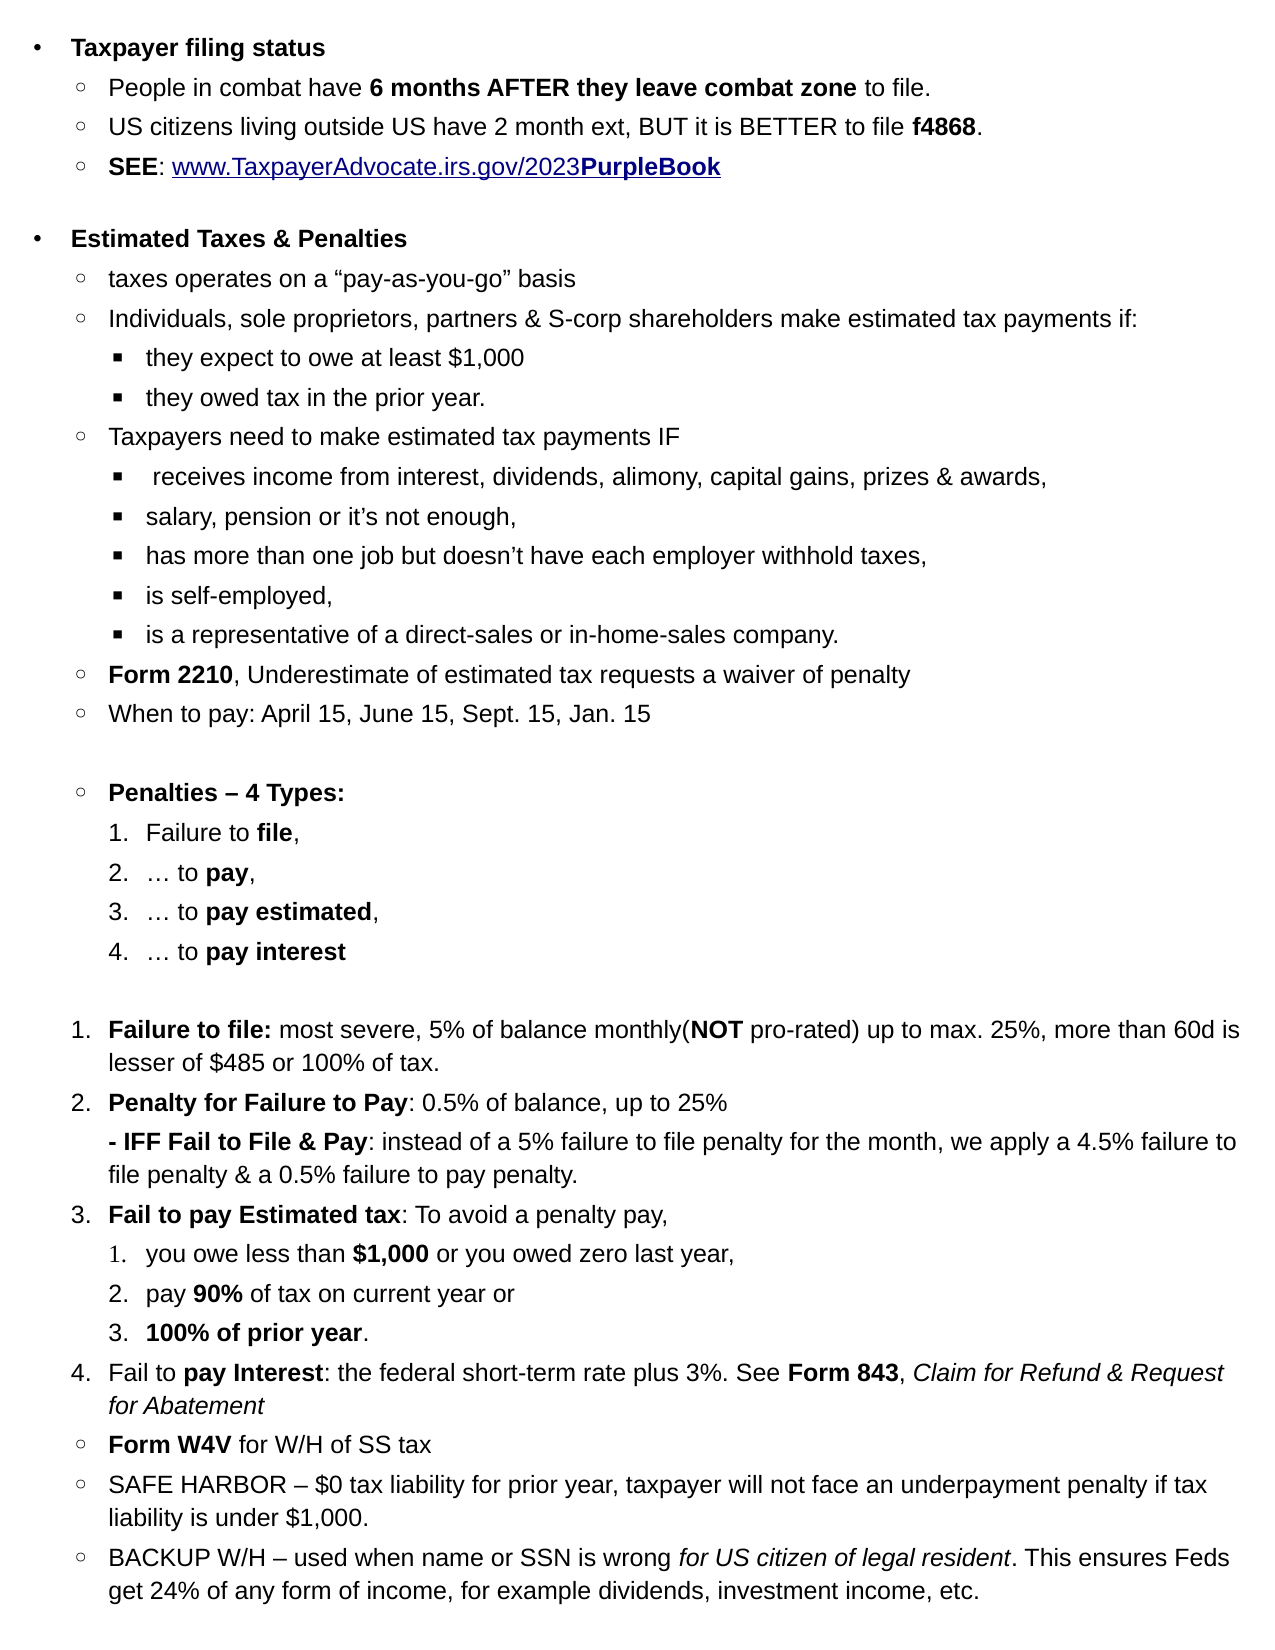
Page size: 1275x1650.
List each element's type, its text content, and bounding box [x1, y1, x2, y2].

list Individuals, sole proprietors, partners & S-corp shareholders make estimated tax payments if: [71, 303, 1242, 332]
list is a representative of a direct-sales or in-home-sales company. [108, 620, 1242, 649]
list Failure to file, [108, 818, 1242, 847]
list Penalty for Failure to Pay: 0.5% of balance, up to 25% [71, 1088, 1242, 1117]
list BACKUP W/H – used when name or SSN is wrong for US citizen of legal resident. This ensures Feds get 24% of any form of income, for example dividends, investment income, etc. [71, 1543, 1242, 1604]
list Estimated Taxes & Penalties [33, 224, 1242, 253]
list salary, pension or it’s not enough, [108, 501, 1242, 530]
list Failure to file: most severe, 5% of balance monthly(NOT pro-rated) up to max. 25%, more than 60d is lesser of $485 or 100% of tax. [71, 1015, 1242, 1077]
list Taxpayers need to make estimated tax payments IF [71, 422, 1242, 451]
list … to pay, [108, 857, 1242, 886]
list taxes operates on a “pay-as-you-go” basis [71, 264, 1242, 293]
list Taxpayer filing status [33, 33, 1242, 62]
list 100% of prior year. [108, 1318, 1242, 1347]
list - IFF Fail to File & Pay: instead of a 5% failure to file penalty for the month, we apply a 4.5% failure to file penalty & a 0.5% failure to pay penalty. [71, 1127, 1242, 1189]
list SAFE HARBOR – $0 tax liability for prior year, taxpayer will not face an underpayment penalty if tax liability is under $1,000. [71, 1470, 1242, 1532]
list … to pay estimated, [108, 897, 1242, 926]
list People in combat have 6 months AFTER they leave combat zone to file. [71, 73, 1242, 101]
list they expect to owe at least $1,000 [108, 343, 1242, 372]
list Fail to pay Estimated tax: To avoid a penalty pay, [71, 1200, 1242, 1229]
list receives income from interest, dividends, alimony, capital gains, prizes & awards, [108, 462, 1242, 491]
list Form W4V for W/H of SS tax [71, 1430, 1242, 1459]
list … to pay interest [108, 936, 1242, 965]
list has more than one job but doesn’t have each employer withhold taxes, [108, 541, 1242, 570]
list Form 2210, Underestimate of estimated tax requests a waiver of penalty [71, 660, 1242, 689]
list Fail to pay Interest: the federal short-term rate plus 3%. See Form 843, Claim for Refund & Request for Abatement [71, 1358, 1242, 1420]
list they owed tax in the prior year. [108, 383, 1242, 412]
list pay 90% of tax on current year or [108, 1279, 1242, 1308]
list is self-employed, [108, 581, 1242, 609]
list SEE: www.TaxpayerAdvocate.irs.gov/2023PurpleBook [71, 152, 1242, 214]
list you owe less than $1,000 or you owed zero last year, [108, 1239, 1242, 1268]
list Penalties – 4 Types: [71, 778, 1242, 807]
list When to pay: April 15, June 15, Sept. 15, Jan. 15 [71, 699, 1242, 728]
list US citizens living outside US have 2 month ext, BUT it is BETTER to file f4868. [71, 112, 1242, 141]
